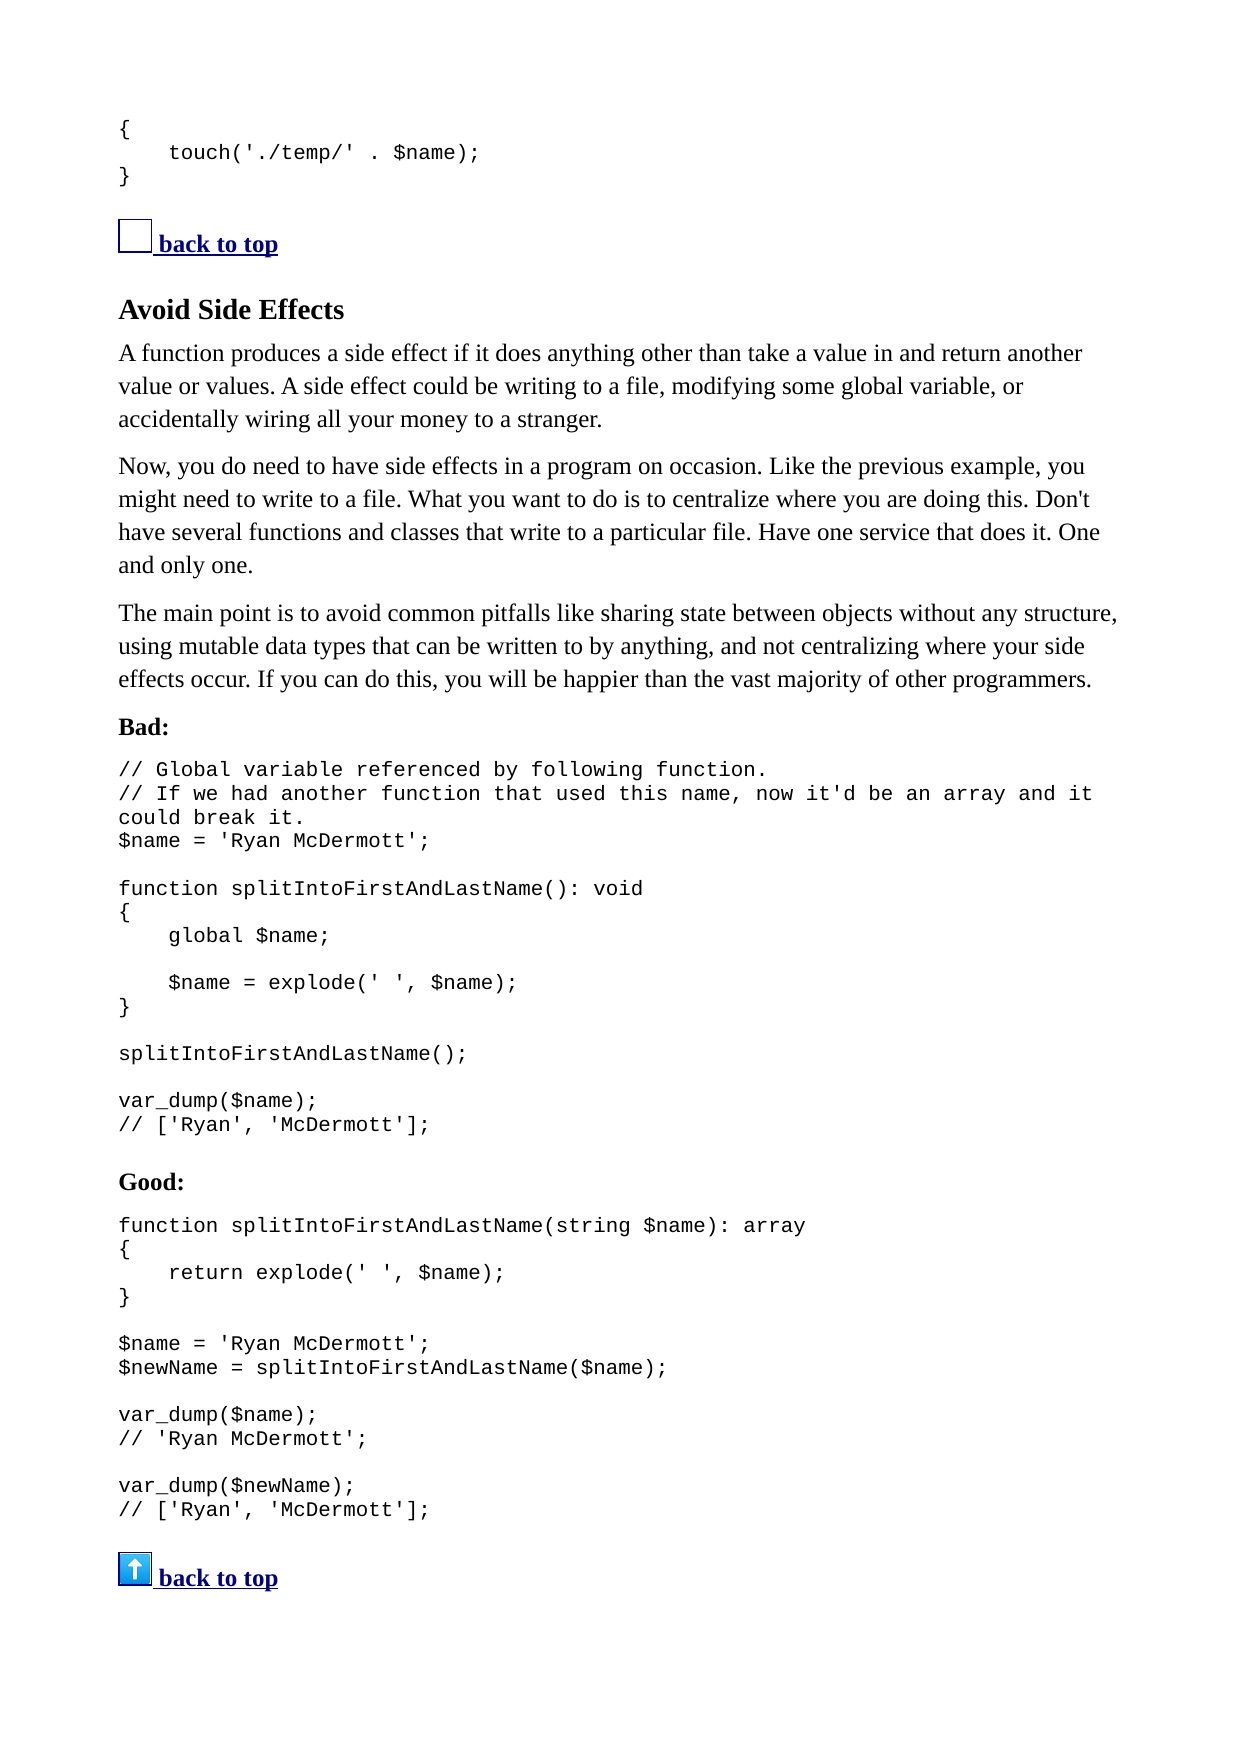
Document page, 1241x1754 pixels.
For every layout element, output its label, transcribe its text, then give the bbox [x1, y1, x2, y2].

text touch('./temp/' . $name); [118, 142, 1122, 165]
text var_dump($newName); [118, 1475, 1122, 1498]
text function splitIntoFirstAndLastName(string $name): array [118, 1215, 1122, 1238]
text // ['Ryan', 'McDermott']; [118, 1114, 1122, 1138]
text { [118, 1238, 1122, 1262]
text global $name; [118, 925, 1122, 948]
text Now, you do need to have side effects in a program on occasion. Like the previous example, you might need to write to a file. What you want to do is to centralize where you are doing this. Don't have several functions and classes that write to a particular file. Have one service that does it. One and only one. [118, 451, 1122, 579]
text // If we had another function that used this name, now it'd be an array and it could break it. [118, 783, 1122, 830]
text var_dump($name); [118, 1404, 1122, 1428]
text function splitIntoFirstAndLastName(): void [118, 878, 1122, 901]
text Good: [118, 1167, 1122, 1196]
text var_dump($name); [118, 1090, 1122, 1114]
text } [118, 996, 1122, 1019]
text Bad: [118, 712, 1122, 741]
text $name = 'Ryan McDermott'; [118, 1333, 1122, 1357]
text splitIntoFirstAndLastName(); [118, 1043, 1122, 1067]
text $name = explode(' ', $name); [118, 972, 1122, 996]
text } [118, 1286, 1122, 1309]
text { [118, 901, 1122, 925]
text $name = 'Ryan McDermott'; [118, 830, 1122, 854]
text back to top [118, 218, 1122, 258]
text // ['Ryan', 'McDermott']; [118, 1498, 1122, 1522]
text back to top [118, 1552, 1122, 1591]
text A function produces a side effect if it does anything other than take a value in and return another value or values. A side effect could be writing to a file, modifying some global variable, or accidentally wiring all your money to a stranger. [118, 338, 1122, 433]
text // Global variable referenced by following function. [118, 759, 1122, 783]
text The main point is to avoid common pitfalls like sharing state between objects without any structure, using mutable data types that can be written to by anything, and not centralizing where your side effects occur. If you can do this, you will be happier than the vast majority of other programmers. [118, 598, 1122, 693]
text { [118, 118, 1122, 142]
picture [120, 1553, 151, 1584]
text } [118, 165, 1122, 189]
text $newName = splitIntoFirstAndLastName($name); [118, 1357, 1122, 1380]
text // 'Ryan McDermott'; [118, 1428, 1122, 1451]
text return explode(' ', $name); [118, 1262, 1122, 1286]
subtitle Avoid Side Effects [118, 292, 1122, 325]
